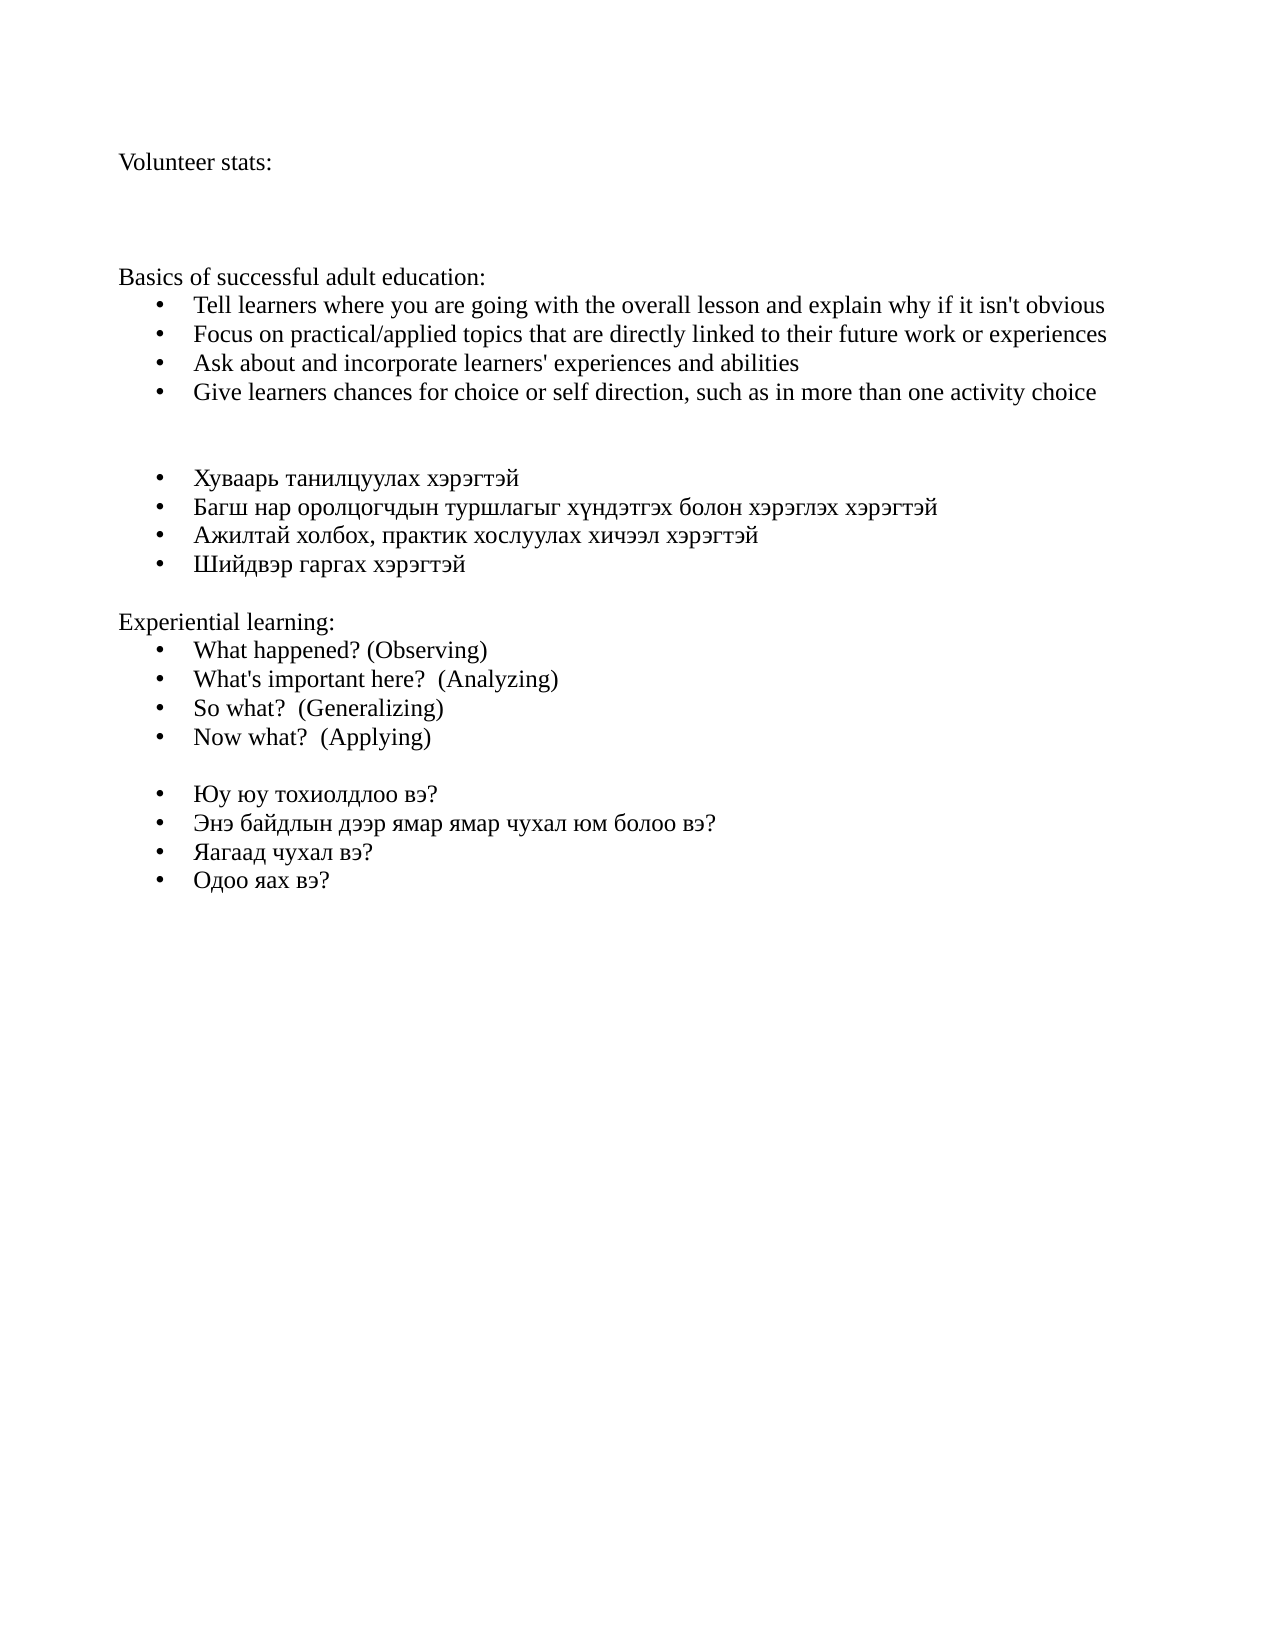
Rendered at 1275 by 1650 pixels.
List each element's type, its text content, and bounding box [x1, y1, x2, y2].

list Give learners chances for choice or self direction, such as in more than one activity choice [156, 377, 1157, 406]
text Volunteer stats: [118, 147, 1157, 176]
list What's important here? (Analyzing) [156, 664, 1157, 693]
text Basics of successful adult education: [118, 262, 1157, 291]
list Одоо яах вэ? [156, 866, 1157, 894]
list Focus on practical/applied topics that are directly linked to their future work or experiences [156, 319, 1157, 348]
text Experiential learning: [118, 607, 1157, 636]
list Ажилтай холбох, практик хослуулах хичээл хэрэгтэй [156, 521, 1157, 549]
list Хуваарь танилцуулах хэрэгтэй [156, 463, 1157, 492]
list Ask about and incorporate learners' experiences and abilities [156, 348, 1157, 377]
list Now what? (Applying) [156, 722, 1157, 751]
list Энэ байдлын дээр ямар ямар чухал юм болоо вэ? [156, 808, 1157, 837]
list What happened? (Observing) [156, 636, 1157, 664]
list Яагаад чухал вэ? [156, 837, 1157, 866]
list Багш нар оролцогчдын туршлагыг хүндэтгэх болон хэрэглэх хэрэгтэй [156, 492, 1157, 521]
list So what? (Generalizing) [156, 693, 1157, 722]
list Tell learners where you are going with the overall lesson and explain why if it isn't obvious [156, 291, 1157, 319]
list Юу юу тохиолдлоо вэ? [156, 779, 1157, 808]
list Шийдвэр гаргах хэрэгтэй [156, 549, 1157, 578]
